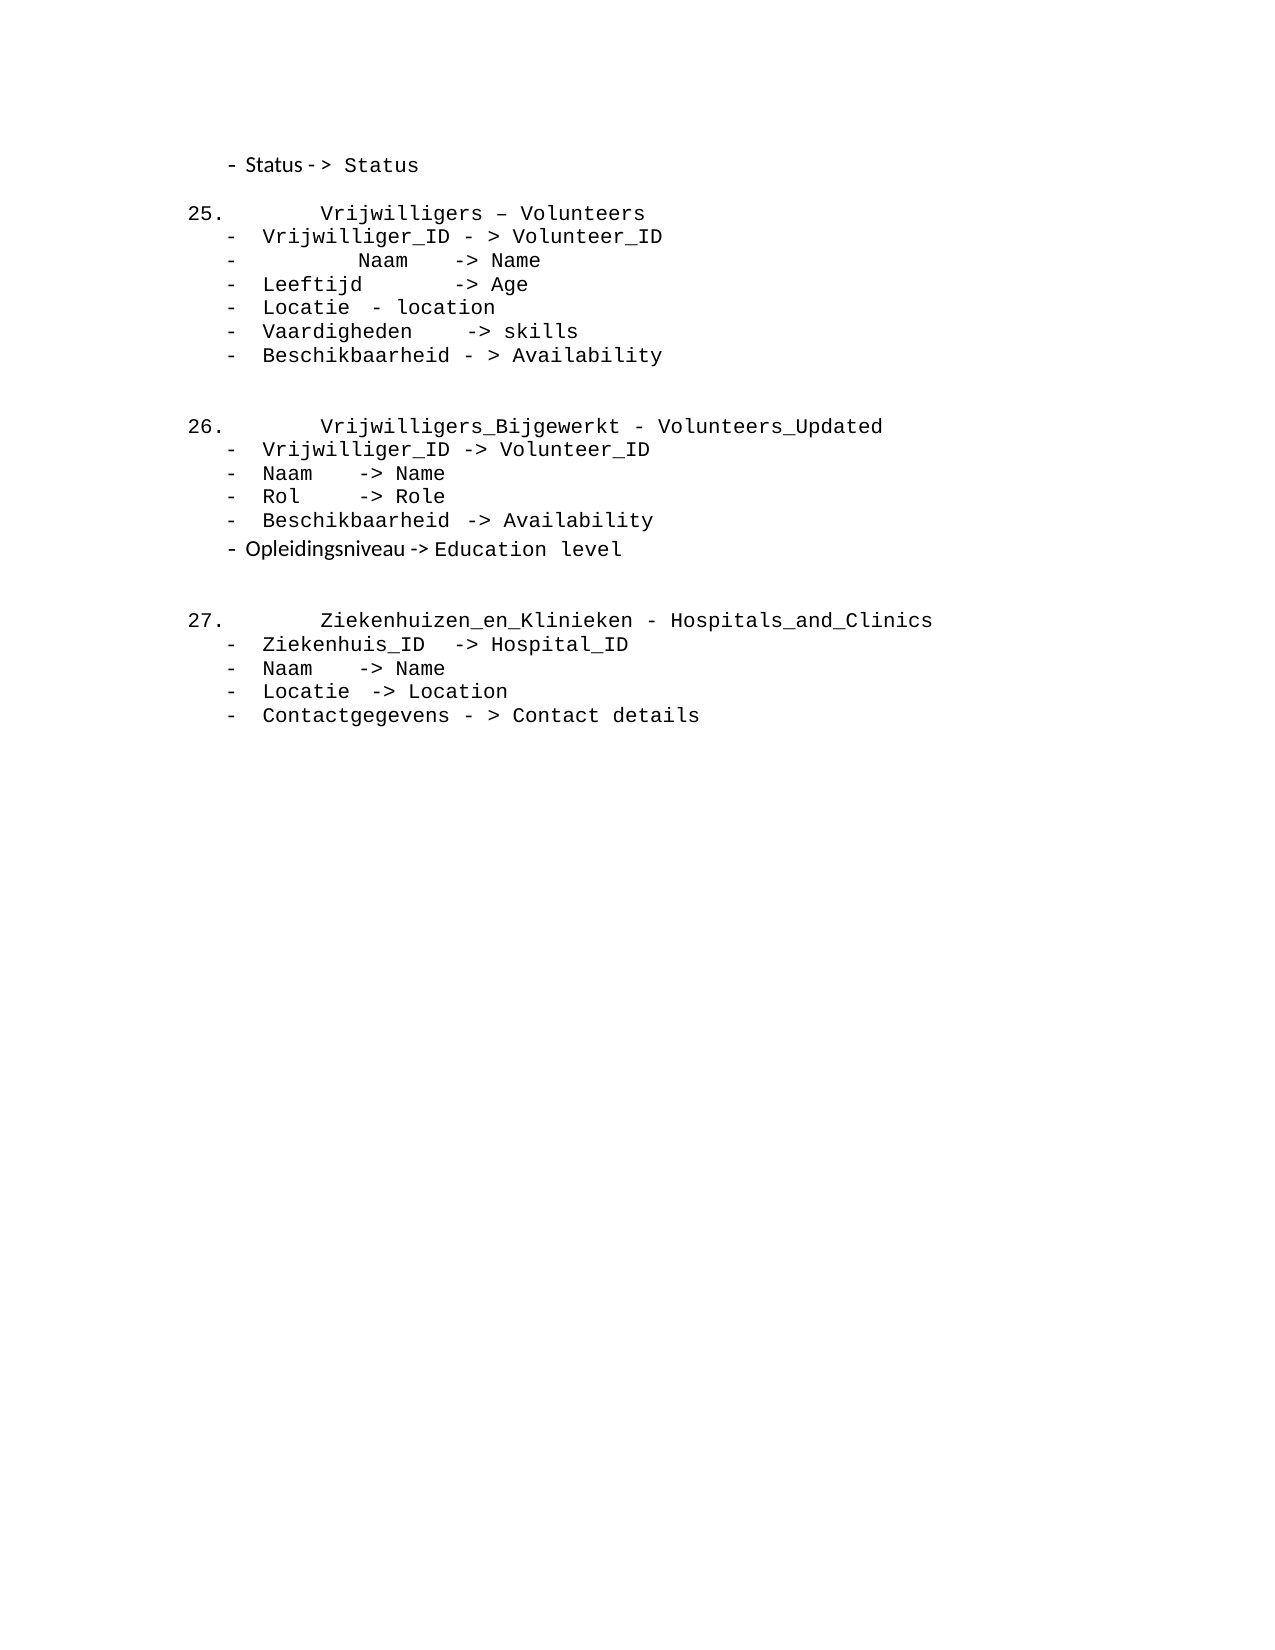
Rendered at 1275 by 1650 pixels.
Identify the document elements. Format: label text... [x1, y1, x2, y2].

list Opleidingsniveau -> Education level [225, 534, 1125, 563]
list Naam -> Name [225, 463, 1125, 487]
list Rol -> Role [225, 487, 1125, 510]
list Status - > Status [225, 150, 1125, 179]
list Naam -> Name [225, 658, 1125, 681]
list Beschikbaarheid - > Availability [225, 345, 1125, 368]
list Vrijwilliger_ID - > Volunteer_ID [225, 226, 1125, 250]
list Vrijwilligers – Volunteers [187, 203, 1125, 226]
list Ziekenhuis_ID -> Hospital_ID [225, 634, 1125, 658]
list Contactgegevens - > Contact details [225, 705, 1125, 728]
list Leeftijd -> Age [225, 274, 1125, 297]
list Locatie - location [225, 297, 1125, 321]
list Ziekenhuizen_en_Klinieken - Hospitals_and_Clinics [187, 610, 1125, 634]
list Locatie -> Location [225, 681, 1125, 705]
list Naam -> Name [225, 250, 1125, 274]
list Vrijwilligers_Bijgewerkt - Volunteers_Updated [187, 416, 1125, 439]
list Vaardigheden -> skills [225, 321, 1125, 345]
list Beschikbaarheid -> Availability [225, 510, 1125, 534]
list Vrijwilliger_ID -> Volunteer_ID [225, 439, 1125, 463]
